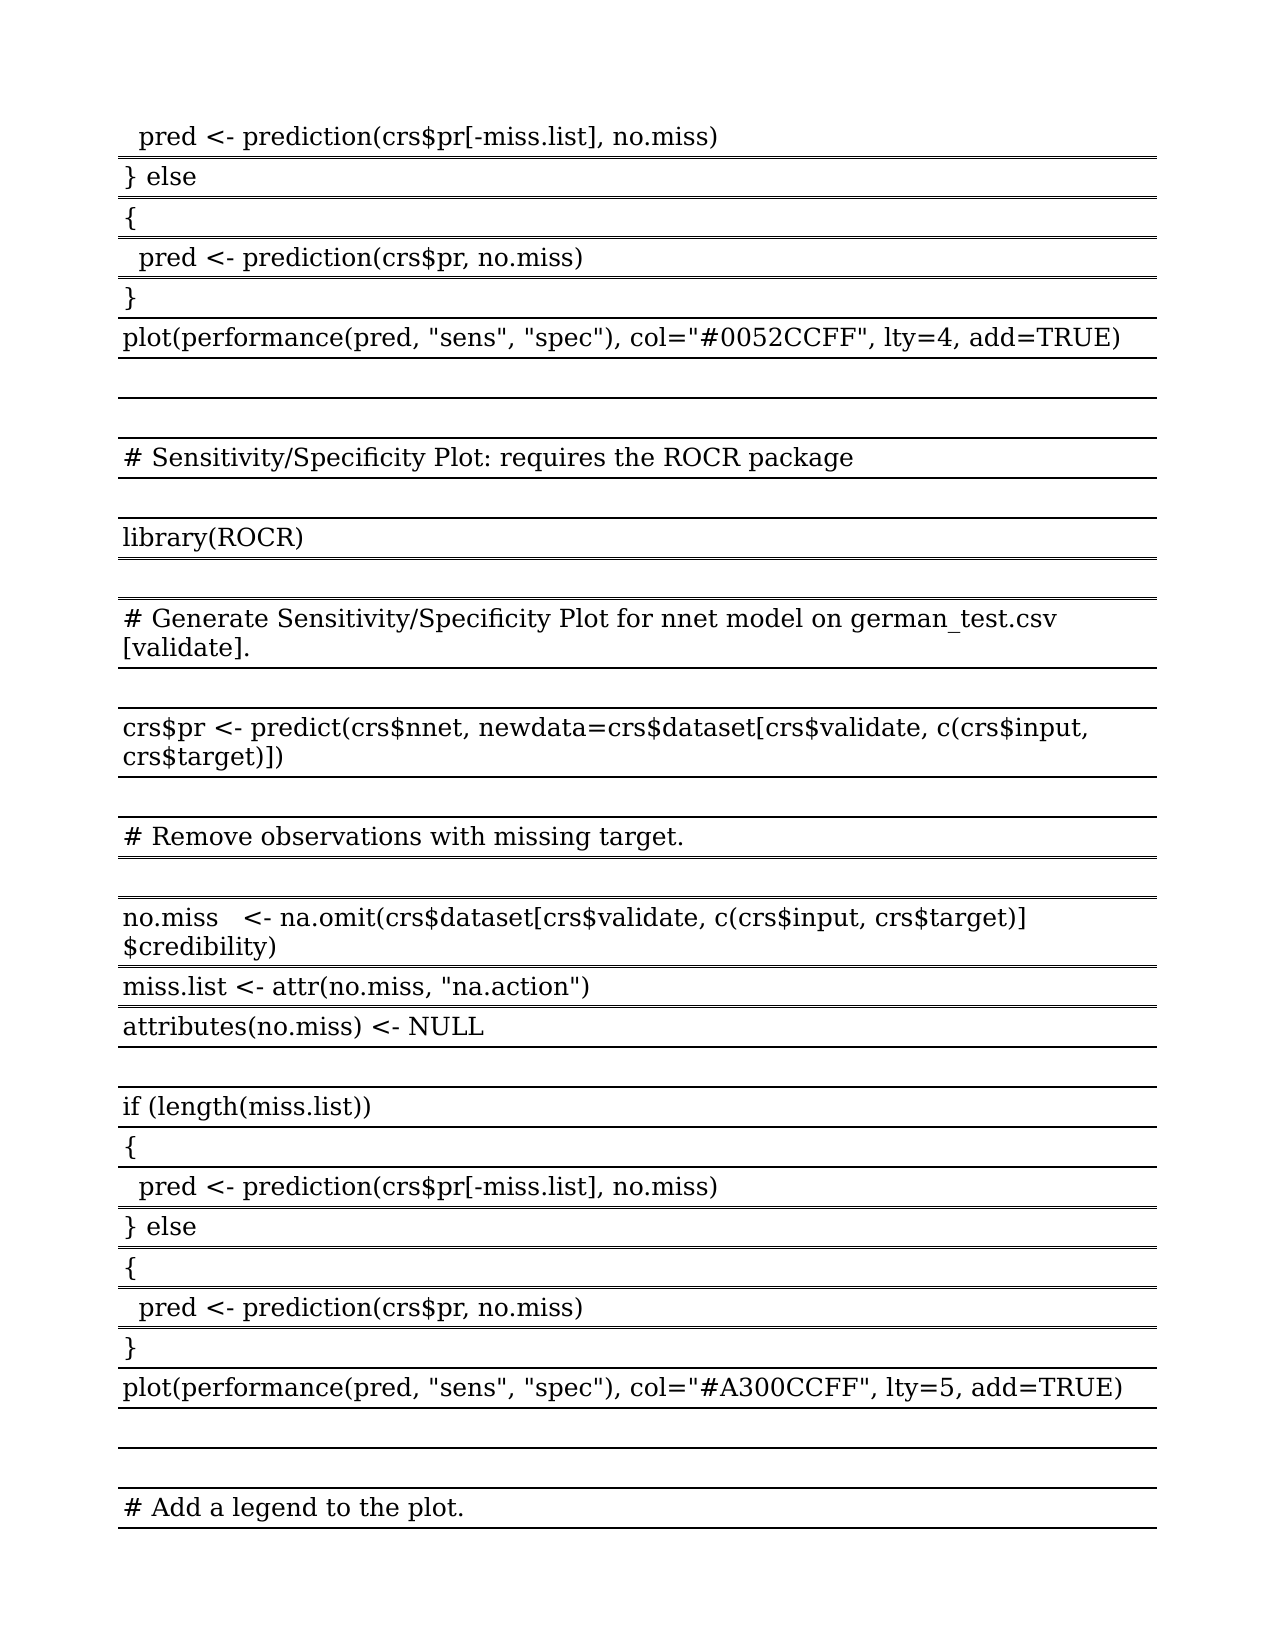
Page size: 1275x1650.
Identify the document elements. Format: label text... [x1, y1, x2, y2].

text { [118, 1249, 1157, 1286]
text pred <- prediction(crs$pr[-miss.list], no.miss) [118, 118, 1157, 156]
text # Add a legend to the plot. [118, 1489, 1157, 1527]
text if (length(miss.list)) [118, 1088, 1157, 1126]
text no.miss <- na.omit(crs$dataset[crs$validate, c(crs$input, crs$target)]$credibility) [118, 899, 1157, 965]
text # Generate Sensitivity/Specificity Plot for nnet model on german_test.csv [validate]. [118, 600, 1157, 667]
text { [118, 199, 1157, 236]
text # Remove observations with missing target. [118, 818, 1157, 856]
text } [118, 1329, 1157, 1367]
text pred <- prediction(crs$pr, no.miss) [118, 1289, 1157, 1326]
text crs$pr <- predict(crs$nnet, newdata=crs$dataset[crs$validate, c(crs$input, crs$target)]) [118, 709, 1157, 776]
text pred <- prediction(crs$pr[-miss.list], no.miss) [118, 1168, 1157, 1206]
text # Sensitivity/Specificity Plot: requires the ROCR package [118, 439, 1157, 477]
text } else [118, 159, 1157, 196]
text plot(performance(pred, "sens", "spec"), col="#A300CCFF", lty=5, add=TRUE) [118, 1369, 1157, 1407]
text { [118, 1128, 1157, 1166]
text pred <- prediction(crs$pr, no.miss) [118, 239, 1157, 276]
text attributes(no.miss) <- NULL [118, 1008, 1157, 1046]
text miss.list <- attr(no.miss, "na.action") [118, 968, 1157, 1005]
text } [118, 279, 1157, 317]
text library(ROCR) [118, 519, 1157, 557]
text } else [118, 1209, 1157, 1246]
text plot(performance(pred, "sens", "spec"), col="#0052CCFF", lty=4, add=TRUE) [118, 319, 1157, 357]
